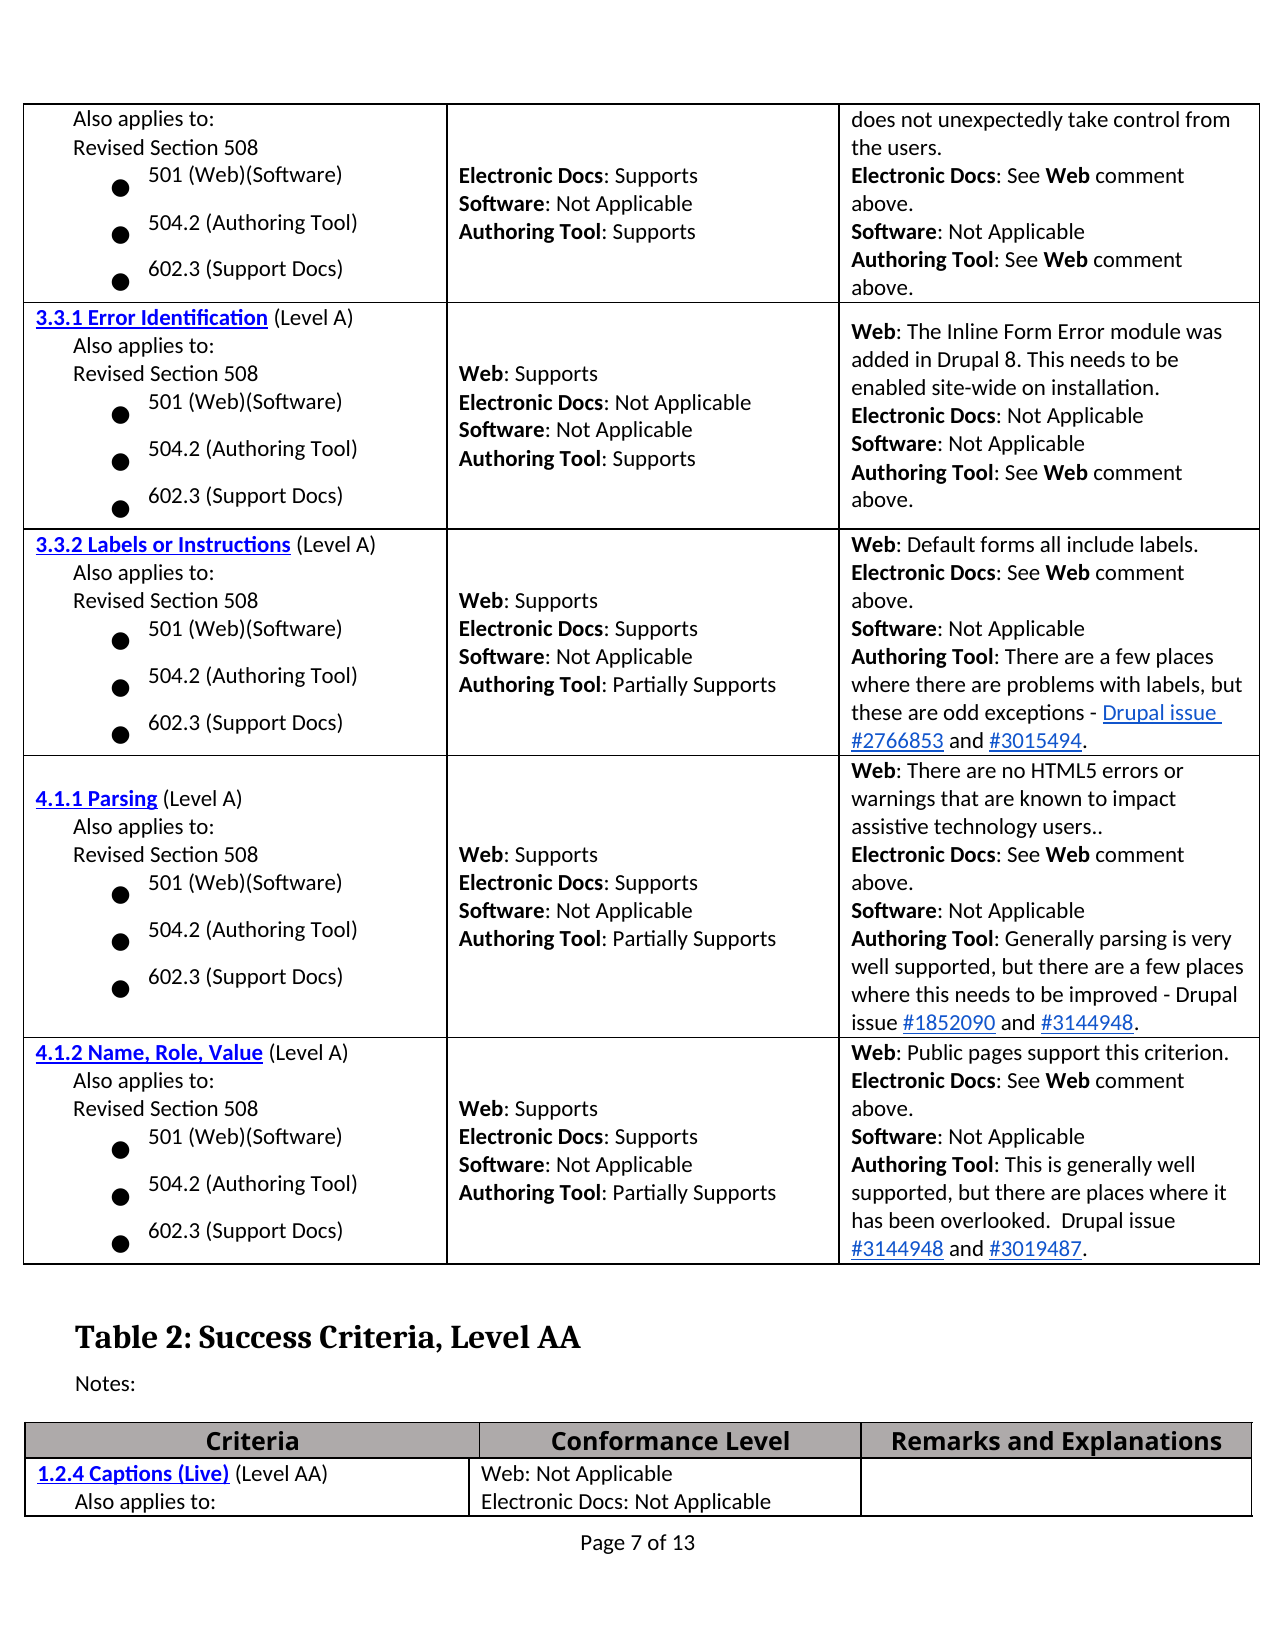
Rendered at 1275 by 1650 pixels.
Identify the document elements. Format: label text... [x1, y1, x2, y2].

table_cell Web: Supports Electronic Docs: Supports Software: Not Applicable Authoring Tool: Partially Supports [448, 530, 838, 755]
table_cell 3.3.2 Labels or Instructions (Level A) Also applies to: Revised Section 508 501 (Web)(Software) 504.2 (Authoring Tool) 602.3 (Support Docs) [24, 530, 446, 755]
table_header Criteria [26, 1423, 479, 1457]
table_cell 1.2.4 Captions (Live) (Level AA) Also applies to: [26, 1459, 468, 1515]
table_header Conformance Level [480, 1423, 860, 1457]
table_cell Web: The Inline Form Error module was added in Drupal 8. This needs to be enabled site-wide on installation. Electronic Docs: Not Applicable Software: Not Applicable Authoring Tool: See Web comment above. [840, 303, 1259, 528]
subtitle Table 2: Success Criteria, Level AA [75, 1318, 1200, 1357]
table_cell [862, 1459, 1251, 1515]
table_cell Web: Not Applicable Electronic Docs: Not Applicable [470, 1459, 860, 1515]
table_cell Also applies to: Revised Section 508 501 (Web)(Software) 504.2 (Authoring Tool) 602.3 (Support Docs) [24, 105, 446, 302]
table_cell Web: Public pages support this criterion. Electronic Docs: See Web comment above. Software: Not Applicable Authoring Tool: This is generally well supported, but there are places where it has been overlooked. Drupal issue #3144948 and #3019487. [840, 1038, 1259, 1263]
table_cell Electronic Docs: Supports Software: Not Applicable Authoring Tool: Supports [448, 105, 838, 302]
table_cell 4.1.1 Parsing (Level A) Also applies to: Revised Section 508 501 (Web)(Software) 504.2 (Authoring Tool) 602.3 (Support Docs) [24, 756, 446, 1036]
table_cell 4.1.2 Name, Role, Value (Level A) Also applies to: Revised Section 508 501 (Web)(Software) 504.2 (Authoring Tool) 602.3 (Support Docs) [24, 1038, 446, 1263]
table_cell 3.3.1 Error Identification (Level A) Also applies to: Revised Section 508 501 (Web)(Software) 504.2 (Authoring Tool) 602.3 (Support Docs) [24, 303, 446, 528]
table_cell Web: Supports Electronic Docs: Supports Software: Not Applicable Authoring Tool: Partially Supports [448, 1038, 838, 1263]
subtitle Notes: [75, 1369, 1200, 1397]
table_header Remarks and Explanations [862, 1423, 1251, 1457]
table_cell Web: Default forms all include labels. Electronic Docs: See Web comment above. Software: Not Applicable Authoring Tool: There are a few places where there are problems with labels, but these are odd exceptions - Drupal issue #2766853 and #3015494. [840, 530, 1259, 755]
table_cell Web: Supports Electronic Docs: Supports Software: Not Applicable Authoring Tool: Partially Supports [448, 756, 838, 1036]
table_cell Web: Supports Electronic Docs: Not Applicable Software: Not Applicable Authoring Tool: Supports [448, 303, 838, 528]
table_cell Web: There are no HTML5 errors or warnings that are known to impact assistive technology users.. Electronic Docs: See Web comment above. Software: Not Applicable Authoring Tool: Generally parsing is very well supported, but there are a few places where this needs to be improved - Drupal issue #1852090 and #3144948. [840, 756, 1259, 1036]
table_cell does not unexpectedly take control from the users. Electronic Docs: See Web comment above. Software: Not Applicable Authoring Tool: See Web comment above. [840, 105, 1259, 302]
